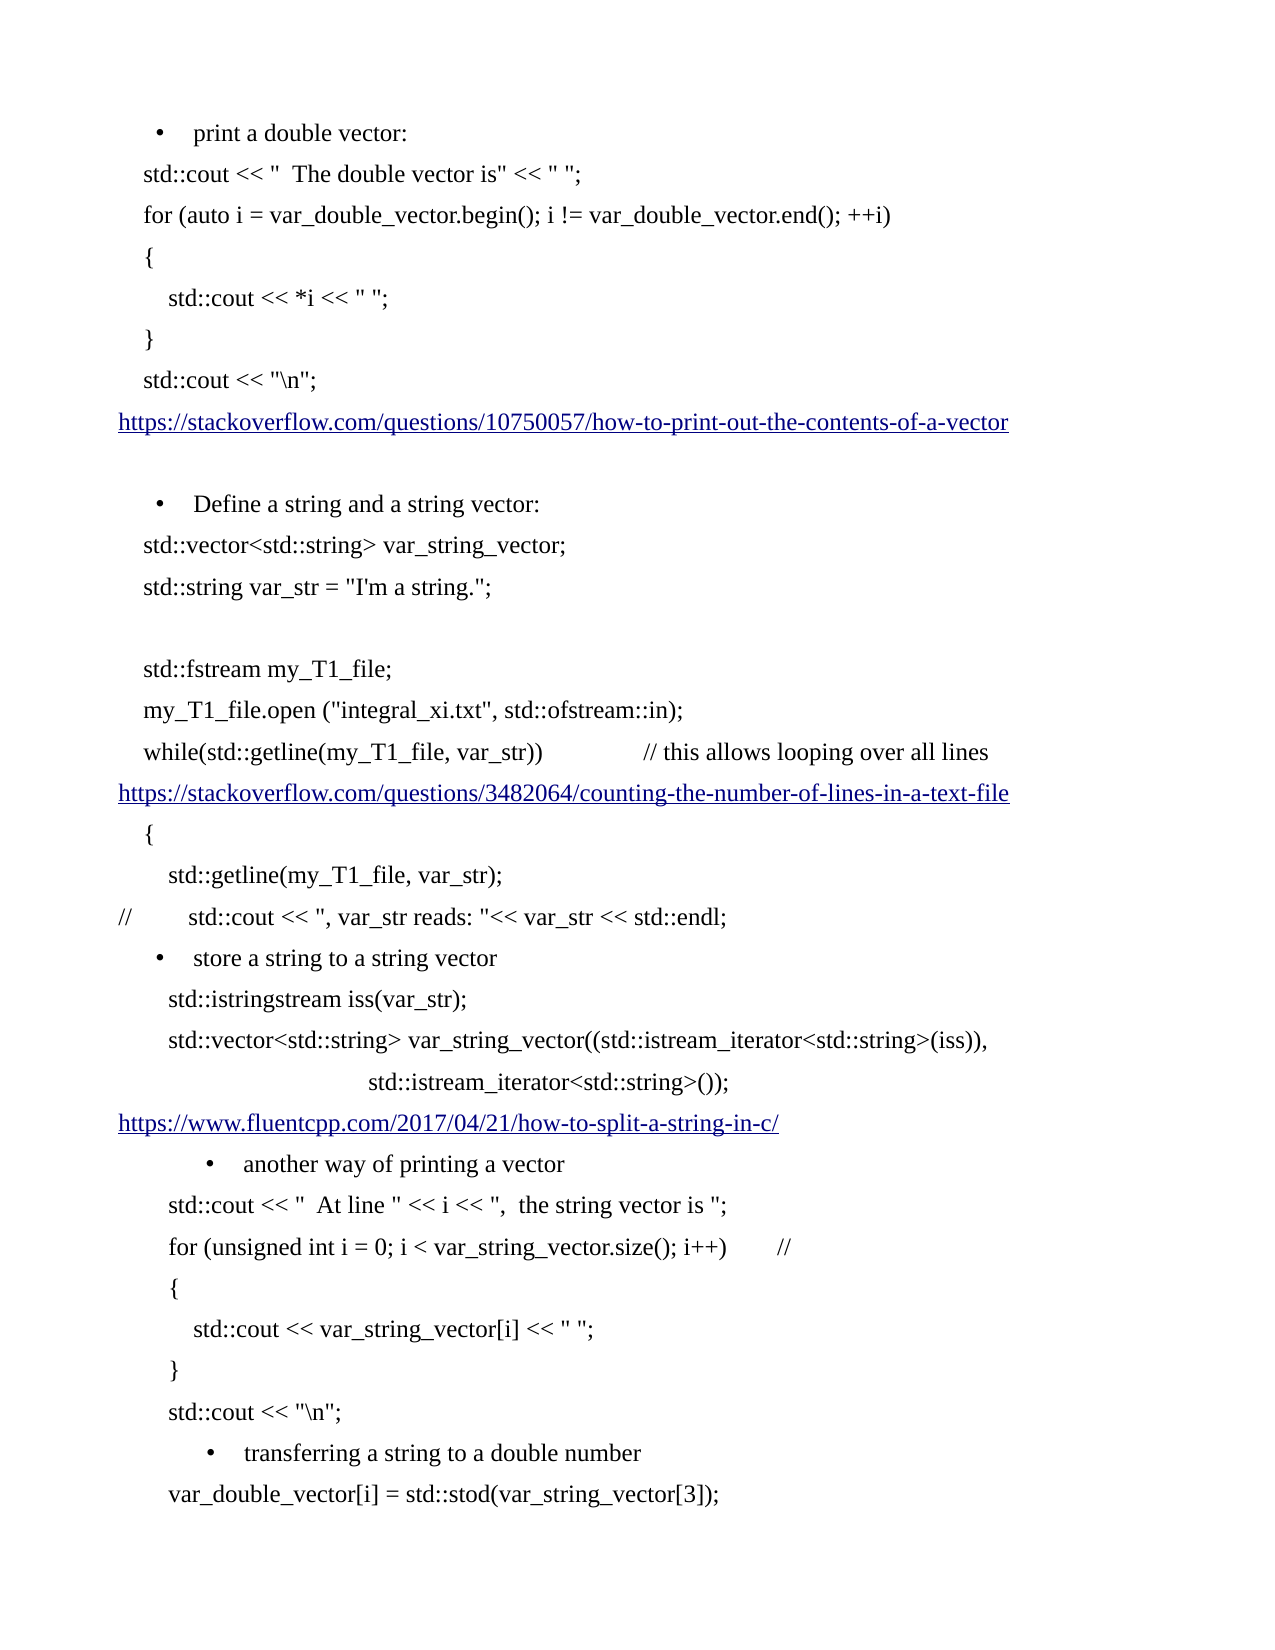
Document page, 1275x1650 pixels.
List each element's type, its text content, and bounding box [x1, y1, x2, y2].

text while(std::getline(my_T1_file, var_str)) // this allows looping over all lines [118, 737, 1157, 766]
text for (auto i = var_double_vector.begin(); i != var_double_vector.end(); ++i) [118, 201, 1157, 229]
text https://stackoverflow.com/questions/10750057/how-to-print-out-the-contents-of-a-vector [118, 407, 1157, 436]
text var_double_vector[i] = std::stod(var_string_vector[3]); [118, 1479, 1157, 1508]
text for (unsigned int i = 0; i < var_string_vector.size(); i++) // [118, 1232, 1157, 1261]
text std::cout << var_string_vector[i] << " "; [118, 1314, 1157, 1343]
text std::istringstream iss(var_str); [118, 984, 1157, 1013]
text std::getline(my_T1_file, var_str); [118, 861, 1157, 889]
text std::vector<std::string> var_string_vector; [118, 531, 1157, 559]
text std::fstream my_T1_file; [118, 654, 1157, 683]
text std::string var_str = "I'm a string."; [118, 572, 1157, 601]
text { [118, 1273, 1157, 1302]
text my_T1_file.open ("integral_xi.txt", std::ofstream::in); [118, 696, 1157, 724]
text https://stackoverflow.com/questions/3482064/counting-the-number-of-lines-in-a-text-file [118, 778, 1157, 807]
list store a string to a string vector [156, 943, 1157, 972]
text std::cout << "\n"; [118, 1397, 1157, 1426]
text std::cout << *i << " "; [118, 283, 1157, 312]
list print a double vector: [156, 118, 1157, 147]
list another way of printing a vector [206, 1149, 1157, 1178]
text std::vector<std::string> var_string_vector((std::istream_iterator<std::string>(iss)), [118, 1026, 1157, 1054]
text https://www.fluentcpp.com/2017/04/21/how-to-split-a-string-in-c/ [118, 1108, 1157, 1137]
list transferring a string to a double number [206, 1438, 1157, 1467]
text std::cout << "\n"; [118, 366, 1157, 394]
text // std::cout << ", var_str reads: "<< var_str << std::endl; [118, 902, 1157, 931]
list Define a string and a string vector: [156, 489, 1157, 518]
text std::istream_iterator<std::string>()); [118, 1067, 1157, 1096]
text std::cout << " At line " << i << ", the string vector is "; [118, 1191, 1157, 1219]
text { [118, 819, 1157, 848]
text { [118, 242, 1157, 271]
text std::cout << " The double vector is" << " "; [118, 159, 1157, 188]
text } [118, 1356, 1157, 1384]
text } [118, 324, 1157, 353]
